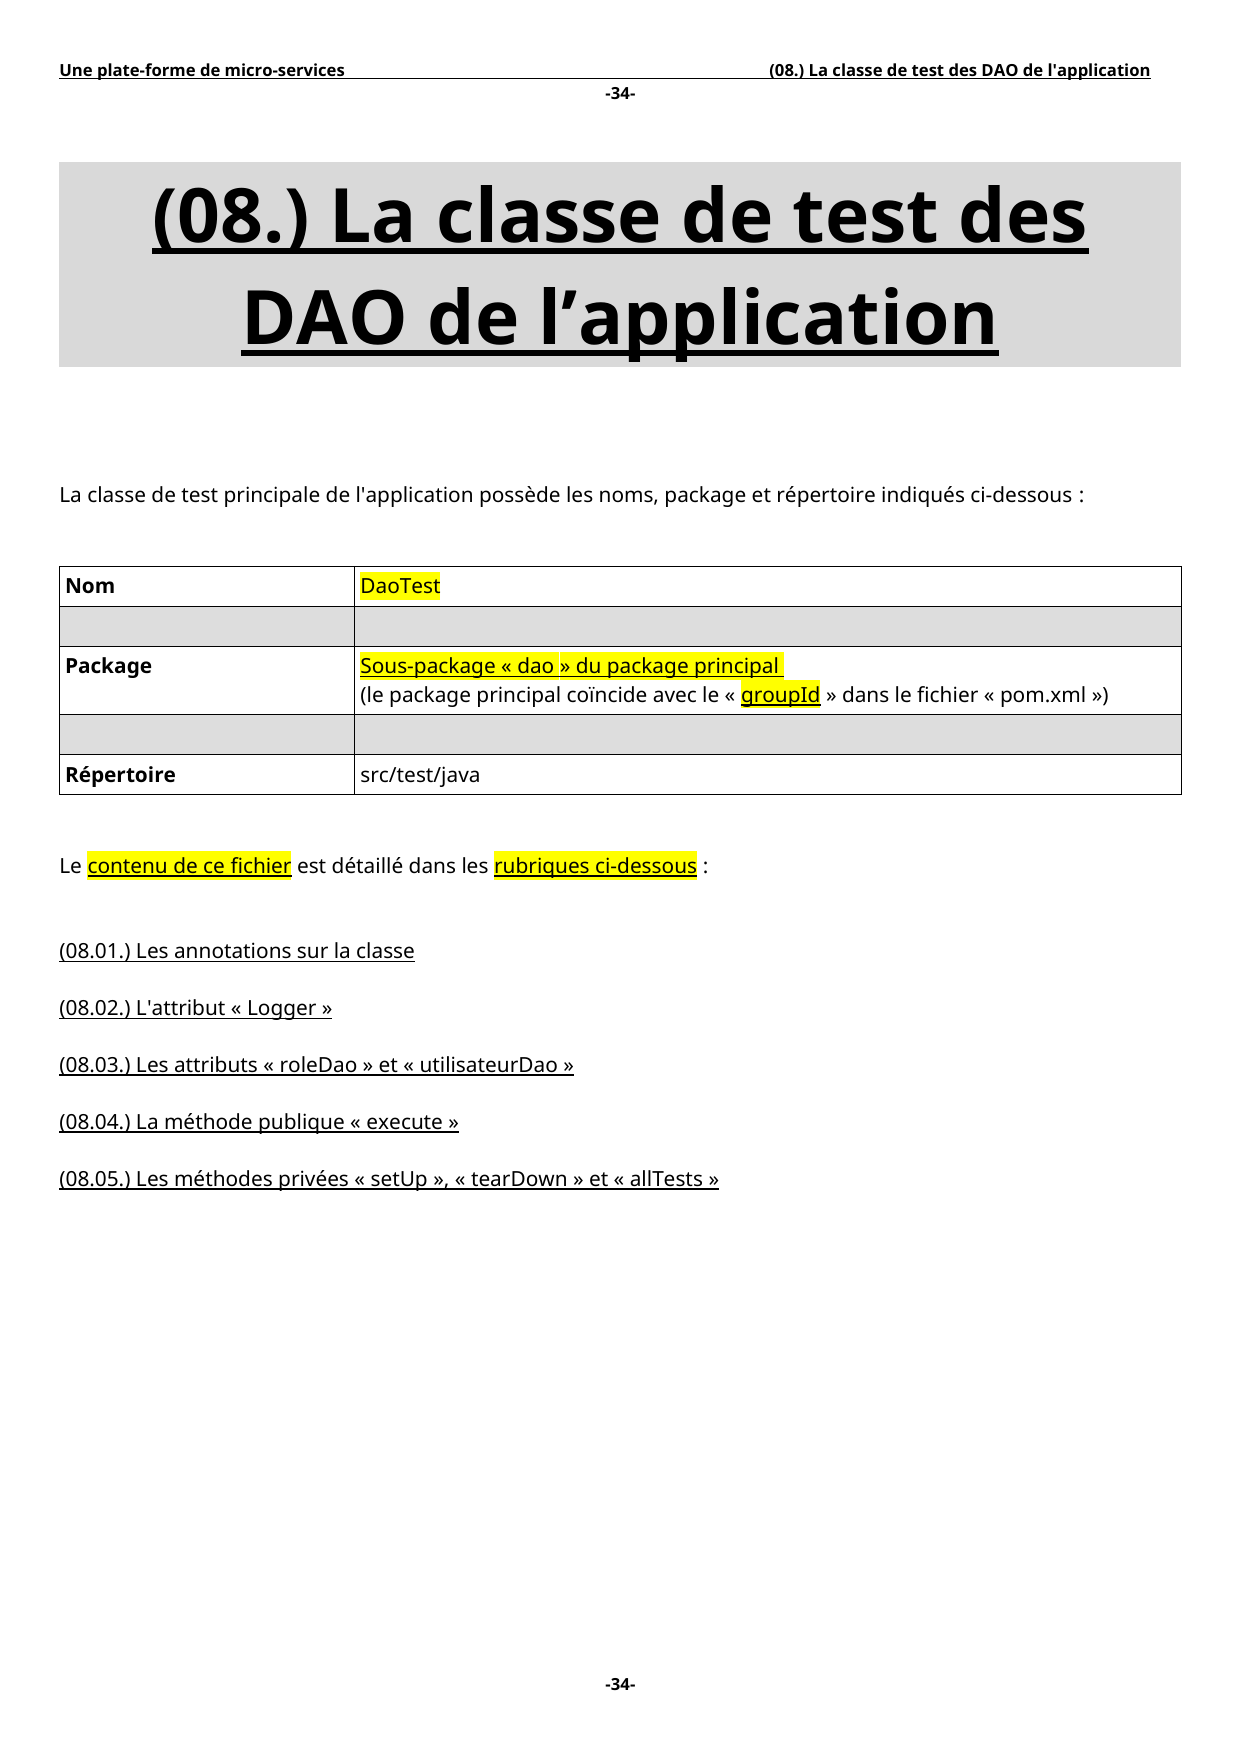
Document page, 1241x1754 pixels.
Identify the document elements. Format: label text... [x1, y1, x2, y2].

table_header DaoTest [355, 567, 1181, 606]
table_cell Répertoire [60, 755, 354, 794]
table_cell [355, 607, 1181, 646]
table_cell [60, 715, 354, 754]
table_cell [60, 607, 354, 646]
table_cell Sous-package « dao » du package principal (le package principal coïncide avec le « groupId » dans le fichier « pom.xml ») [355, 647, 1181, 714]
text La classe de test principale de l'application possède les noms, package et répertoire indiqués ci-dessous : [59, 481, 1181, 509]
table_header Nom [60, 567, 354, 606]
text (08.01.) Les annotations sur la classe [59, 937, 1181, 965]
table_cell Package [60, 647, 354, 714]
text (08.05.) Les méthodes privées « setUp », « tearDown » et « allTests » [59, 1164, 1181, 1192]
text (08.04.) La méthode publique « execute » [59, 1107, 1181, 1136]
text Le contenu de ce fichier est détaillé dans les rubriques ci-dessous : [59, 851, 1181, 880]
table_cell [355, 715, 1181, 754]
text (08.02.) L'attribut « Logger » [59, 993, 1181, 1022]
text (08.03.) Les attributs « roleDao » et « utilisateurDao » [59, 1050, 1181, 1079]
table_cell src/test/java [355, 755, 1181, 794]
list (08.) La classe de test des DAO de l’application [59, 162, 1181, 367]
